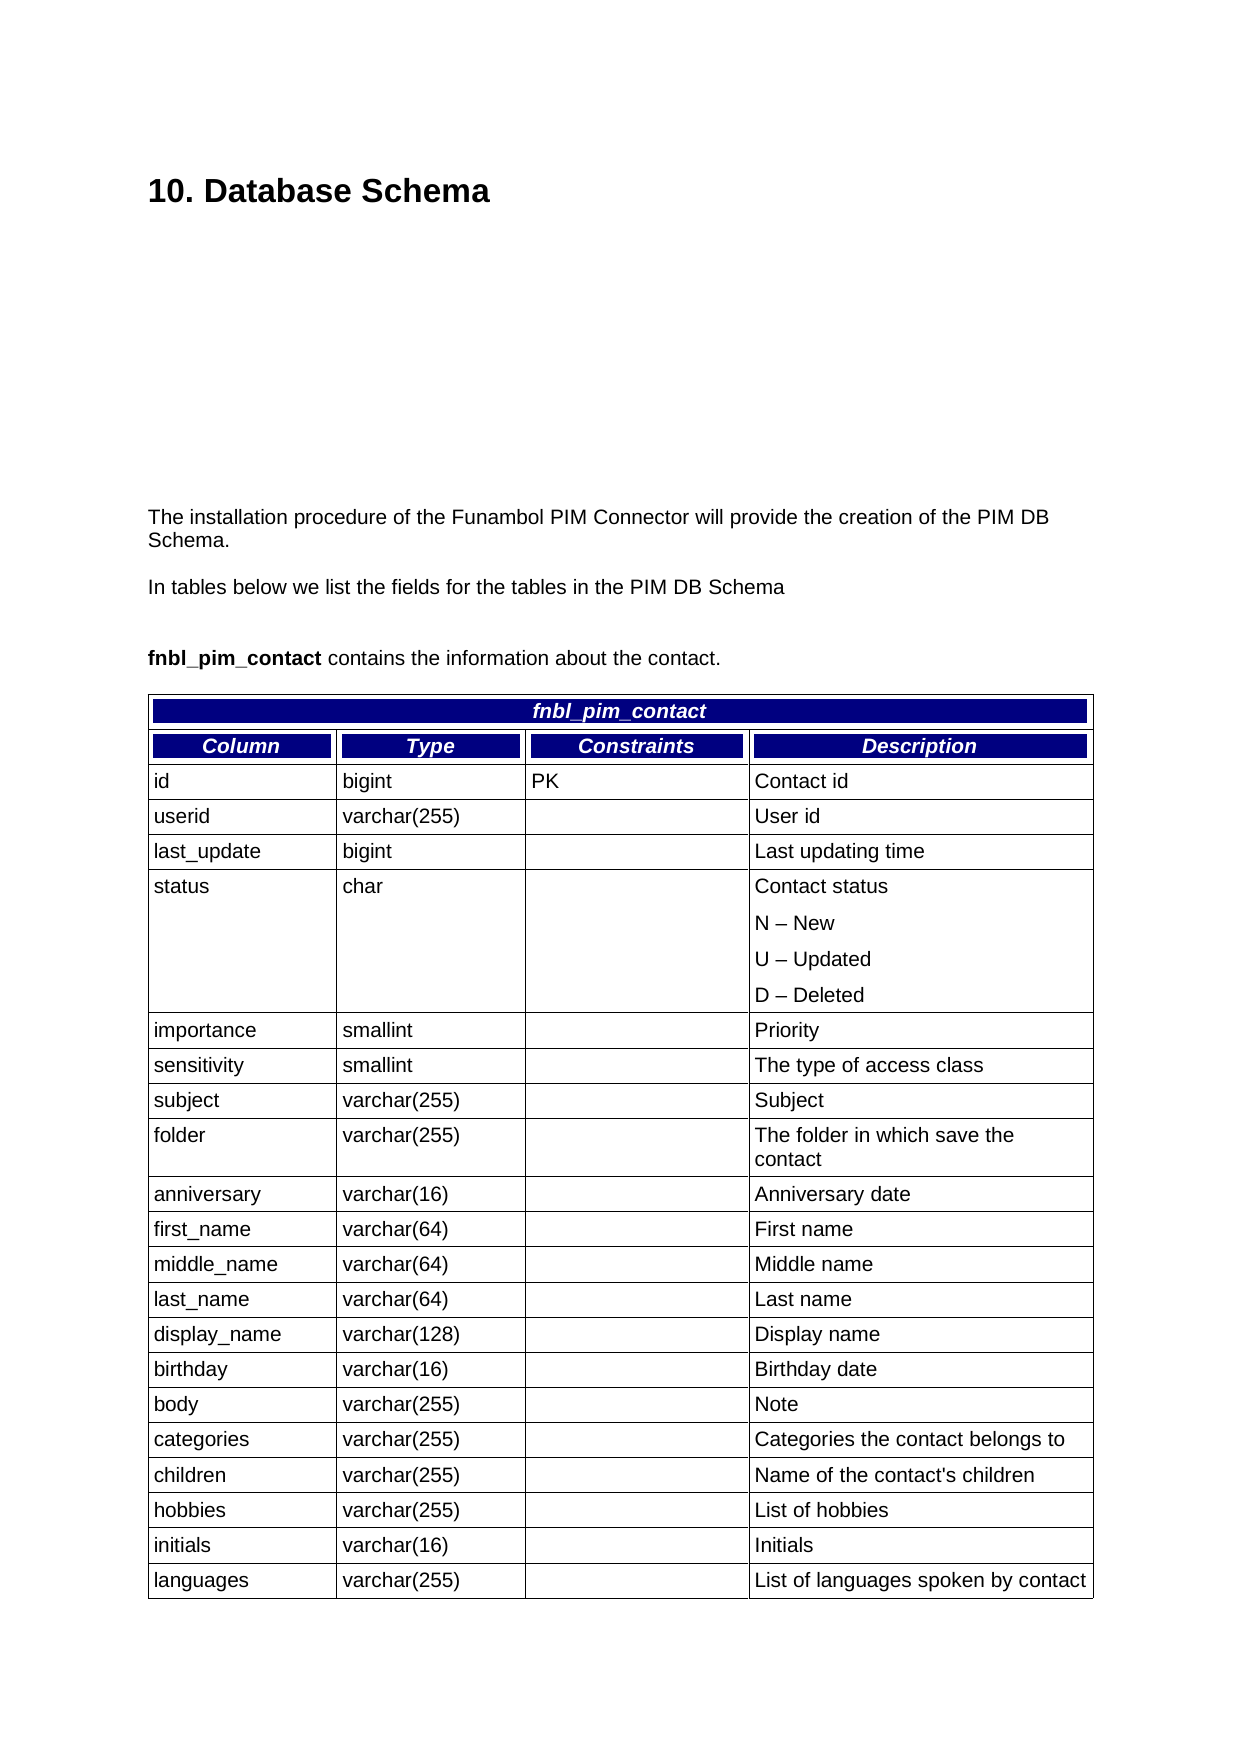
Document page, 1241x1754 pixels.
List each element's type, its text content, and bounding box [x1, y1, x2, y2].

table_cell last_update [149, 835, 336, 869]
table_cell subject [149, 1084, 336, 1118]
table_cell varchar(16) [337, 1528, 525, 1563]
table_cell varchar(255) [337, 1084, 525, 1118]
table_cell varchar(255) [337, 1388, 525, 1422]
text In tables below we list the fields for the tables in the PIM DB Schema [148, 576, 1093, 599]
table_cell [526, 1283, 748, 1317]
table_cell varchar(16) [337, 1177, 525, 1211]
table_cell Contact status N – New U – Updated D – Deleted [750, 870, 1093, 1012]
table_cell [526, 1388, 748, 1422]
table_cell varchar(64) [337, 1212, 525, 1246]
table_cell Column [149, 730, 336, 764]
table_cell Categories the contact belongs to [750, 1423, 1093, 1457]
table_cell varchar(255) [337, 1119, 525, 1176]
table_cell Middle name [750, 1247, 1093, 1282]
table_header fnbl_pim_contact [149, 695, 1093, 729]
table_cell [526, 1458, 748, 1492]
table_cell The folder in which save the contact [750, 1119, 1093, 1176]
text fnbl_pim_contact contains the information about the contact. [148, 646, 1093, 670]
table_cell varchar(255) [337, 1423, 525, 1457]
table_cell anniversary [149, 1177, 336, 1211]
table_cell List of languages spoken by contact [750, 1564, 1093, 1598]
table_cell List of hobbies [750, 1493, 1093, 1527]
table_cell Initials [750, 1528, 1093, 1563]
table_cell languages [149, 1564, 336, 1598]
table_cell last_name [149, 1283, 336, 1317]
table_cell initials [149, 1528, 336, 1563]
table_cell birthday [149, 1353, 336, 1387]
table_cell sensitivity [149, 1049, 336, 1083]
table_cell [526, 1119, 748, 1176]
table_cell Name of the contact's children [750, 1458, 1093, 1492]
table_cell User id [750, 800, 1093, 834]
table_cell [526, 1318, 748, 1352]
table_cell [526, 1013, 748, 1048]
table_cell [526, 800, 748, 834]
table_cell middle_name [149, 1247, 336, 1282]
table_cell varchar(128) [337, 1318, 525, 1352]
table_cell [526, 1212, 748, 1246]
table_cell [526, 1177, 748, 1211]
table_cell [526, 835, 748, 869]
table_cell [526, 870, 748, 1012]
table_cell varchar(64) [337, 1283, 525, 1317]
table_cell [526, 1423, 748, 1457]
table_cell varchar(255) [337, 1458, 525, 1492]
table_cell hobbies [149, 1493, 336, 1527]
table_cell children [149, 1458, 336, 1492]
table_cell PK [526, 765, 748, 799]
table_cell id [149, 765, 336, 799]
table_cell char [337, 870, 525, 1012]
table_cell varchar(64) [337, 1247, 525, 1282]
table_cell Subject [750, 1084, 1093, 1118]
table_cell folder [149, 1119, 336, 1176]
table_cell Priority [750, 1013, 1093, 1048]
table_cell Last name [750, 1283, 1093, 1317]
table_cell Constraints [526, 730, 748, 764]
table_cell [526, 1493, 748, 1527]
table_cell first_name [149, 1212, 336, 1246]
table_cell varchar(255) [337, 800, 525, 834]
table_cell [526, 1564, 748, 1598]
table_cell The type of access class [750, 1049, 1093, 1083]
table_cell status [149, 870, 336, 1012]
subtitle Database Schema [148, 172, 1093, 210]
table_cell varchar(255) [337, 1493, 525, 1527]
table_cell Type [337, 730, 525, 764]
table_cell [526, 1528, 748, 1563]
table_cell body [149, 1388, 336, 1422]
table_cell bigint [337, 835, 525, 869]
table_cell Contact id [750, 765, 1093, 799]
table_cell userid [149, 800, 336, 834]
table_cell [526, 1084, 748, 1118]
table_cell smallint [337, 1049, 525, 1083]
table_cell Anniversary date [750, 1177, 1093, 1211]
table_cell Birthday date [750, 1353, 1093, 1387]
table_cell categories [149, 1423, 336, 1457]
table_cell [526, 1049, 748, 1083]
table_cell varchar(16) [337, 1353, 525, 1387]
table_cell importance [149, 1013, 336, 1048]
table_cell varchar(255) [337, 1564, 525, 1598]
table_cell Display name [750, 1318, 1093, 1352]
table_cell Description [750, 730, 1093, 764]
table_cell First name [750, 1212, 1093, 1246]
table_cell Note [750, 1388, 1093, 1422]
table_cell bigint [337, 765, 525, 799]
table_cell display_name [149, 1318, 336, 1352]
text The installation procedure of the Funambol PIM Connector will provide the creation of the PIM DB Schema. [148, 505, 1093, 552]
table_cell [526, 1353, 748, 1387]
table_cell Last updating time [750, 835, 1093, 869]
table_cell [526, 1247, 748, 1282]
table_cell smallint [337, 1013, 525, 1048]
